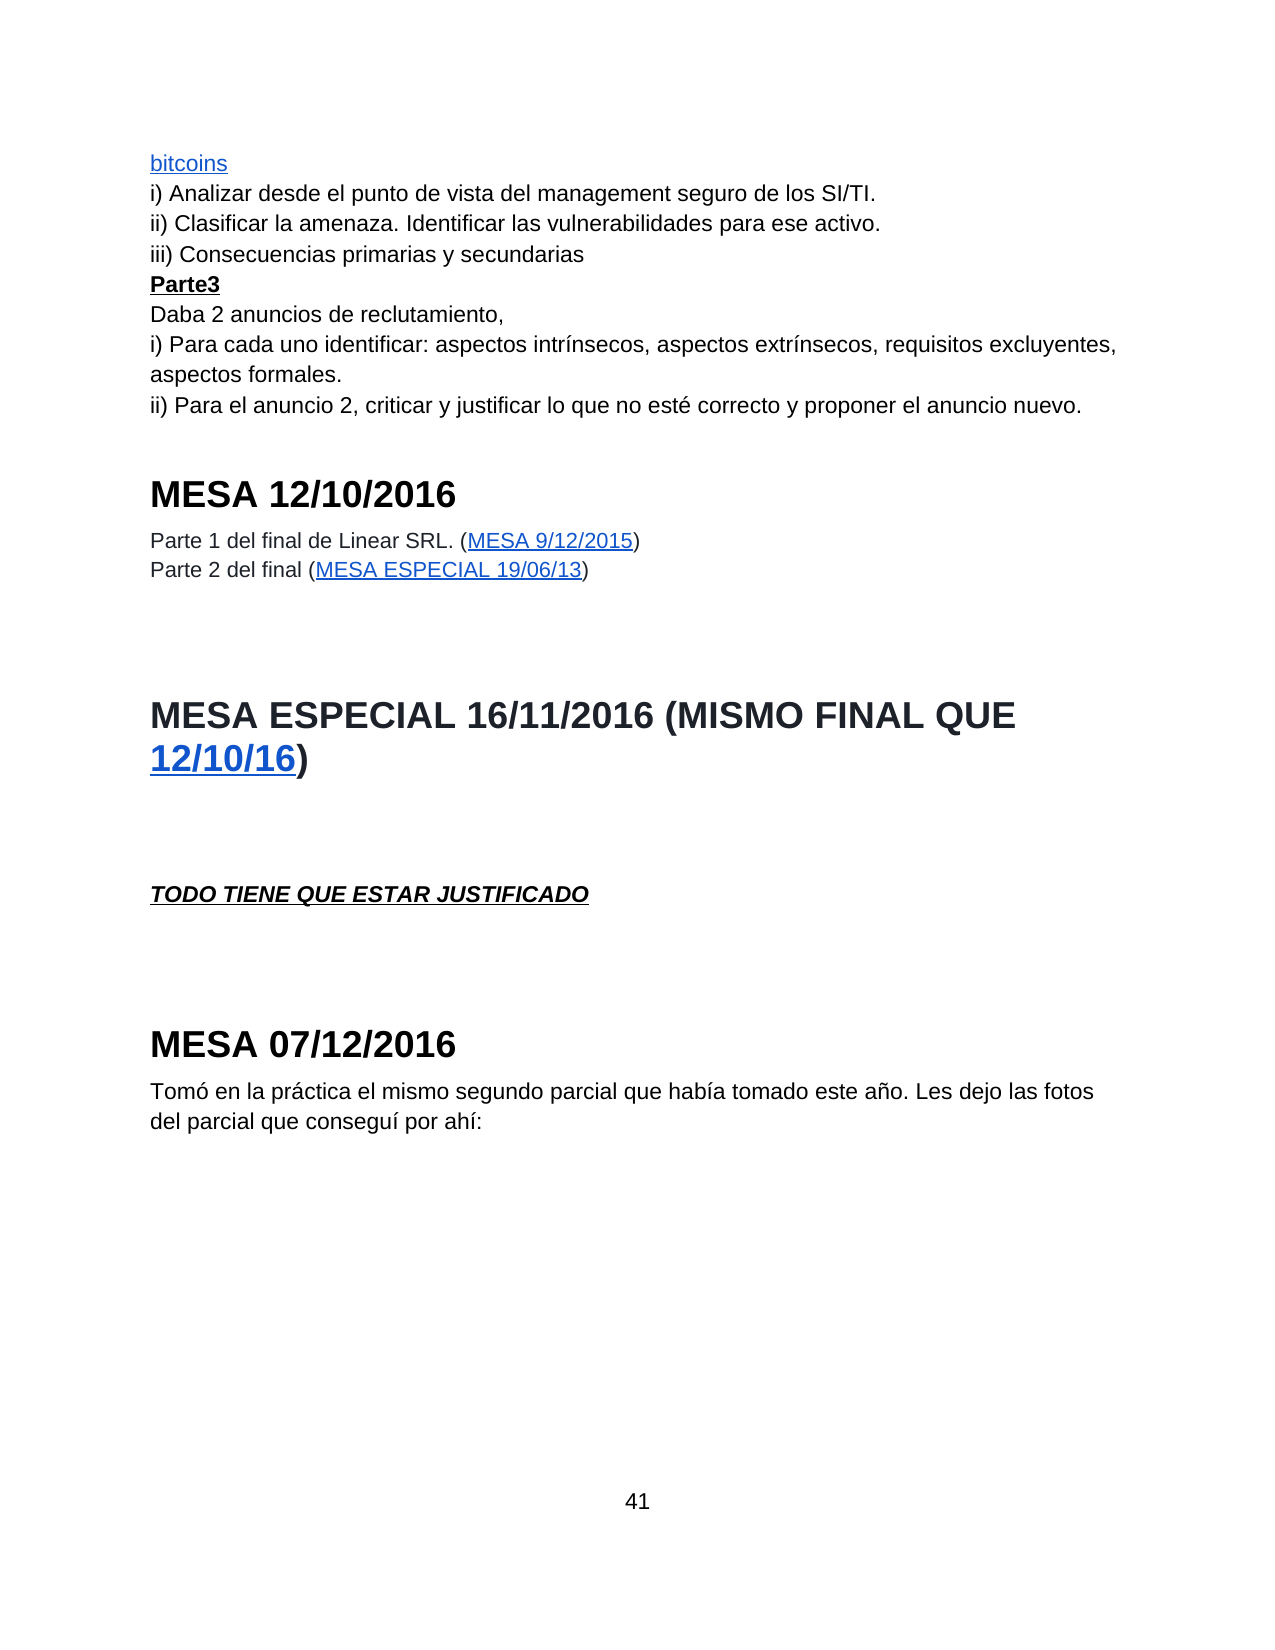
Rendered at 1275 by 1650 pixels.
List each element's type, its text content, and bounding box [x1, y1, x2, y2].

subtitle MESA ESPECIAL 16/11/2016 (MISMO FINAL QUE 12/10/16) [150, 693, 1125, 779]
text Parte3 [150, 271, 1125, 297]
text i) Para cada uno identificar: aspectos intrínsecos, aspectos extrínsecos, requisitos excluyentes, aspectos formales. ii) Para el anuncio 2, criticar y justificar lo que no esté correcto y proponer el anuncio nuevo. [150, 331, 1125, 418]
subtitle MESA 07/12/2016 [150, 1022, 1125, 1065]
text ii) Clasificar la amenaza. Identificar las vulnerabilidades para ese activo. [150, 210, 1125, 237]
text Parte 2 del final (MESA ESPECIAL 19/06/13) [150, 556, 1125, 582]
text Daba 2 anuncios de reclutamiento, [150, 301, 1125, 327]
text i) Analizar desde el punto de vista del management seguro de los SI/TI. [150, 180, 1125, 207]
text Tomó en la práctica el mismo segundo parcial que había tomado este año. Les dejo las fotos del parcial que conseguí por ahí: [150, 1078, 1125, 1134]
text Parte 1 del final de Linear SRL. (MESA 9/12/2015) [150, 527, 1125, 553]
text TODO TIENE QUE ESTAR JUSTIFICADO [150, 881, 1125, 908]
subtitle MESA 12/10/2016 [150, 472, 1125, 515]
text bitcoins [150, 150, 1125, 176]
text iii) Consecuencias primarias y secundarias [150, 241, 1125, 267]
